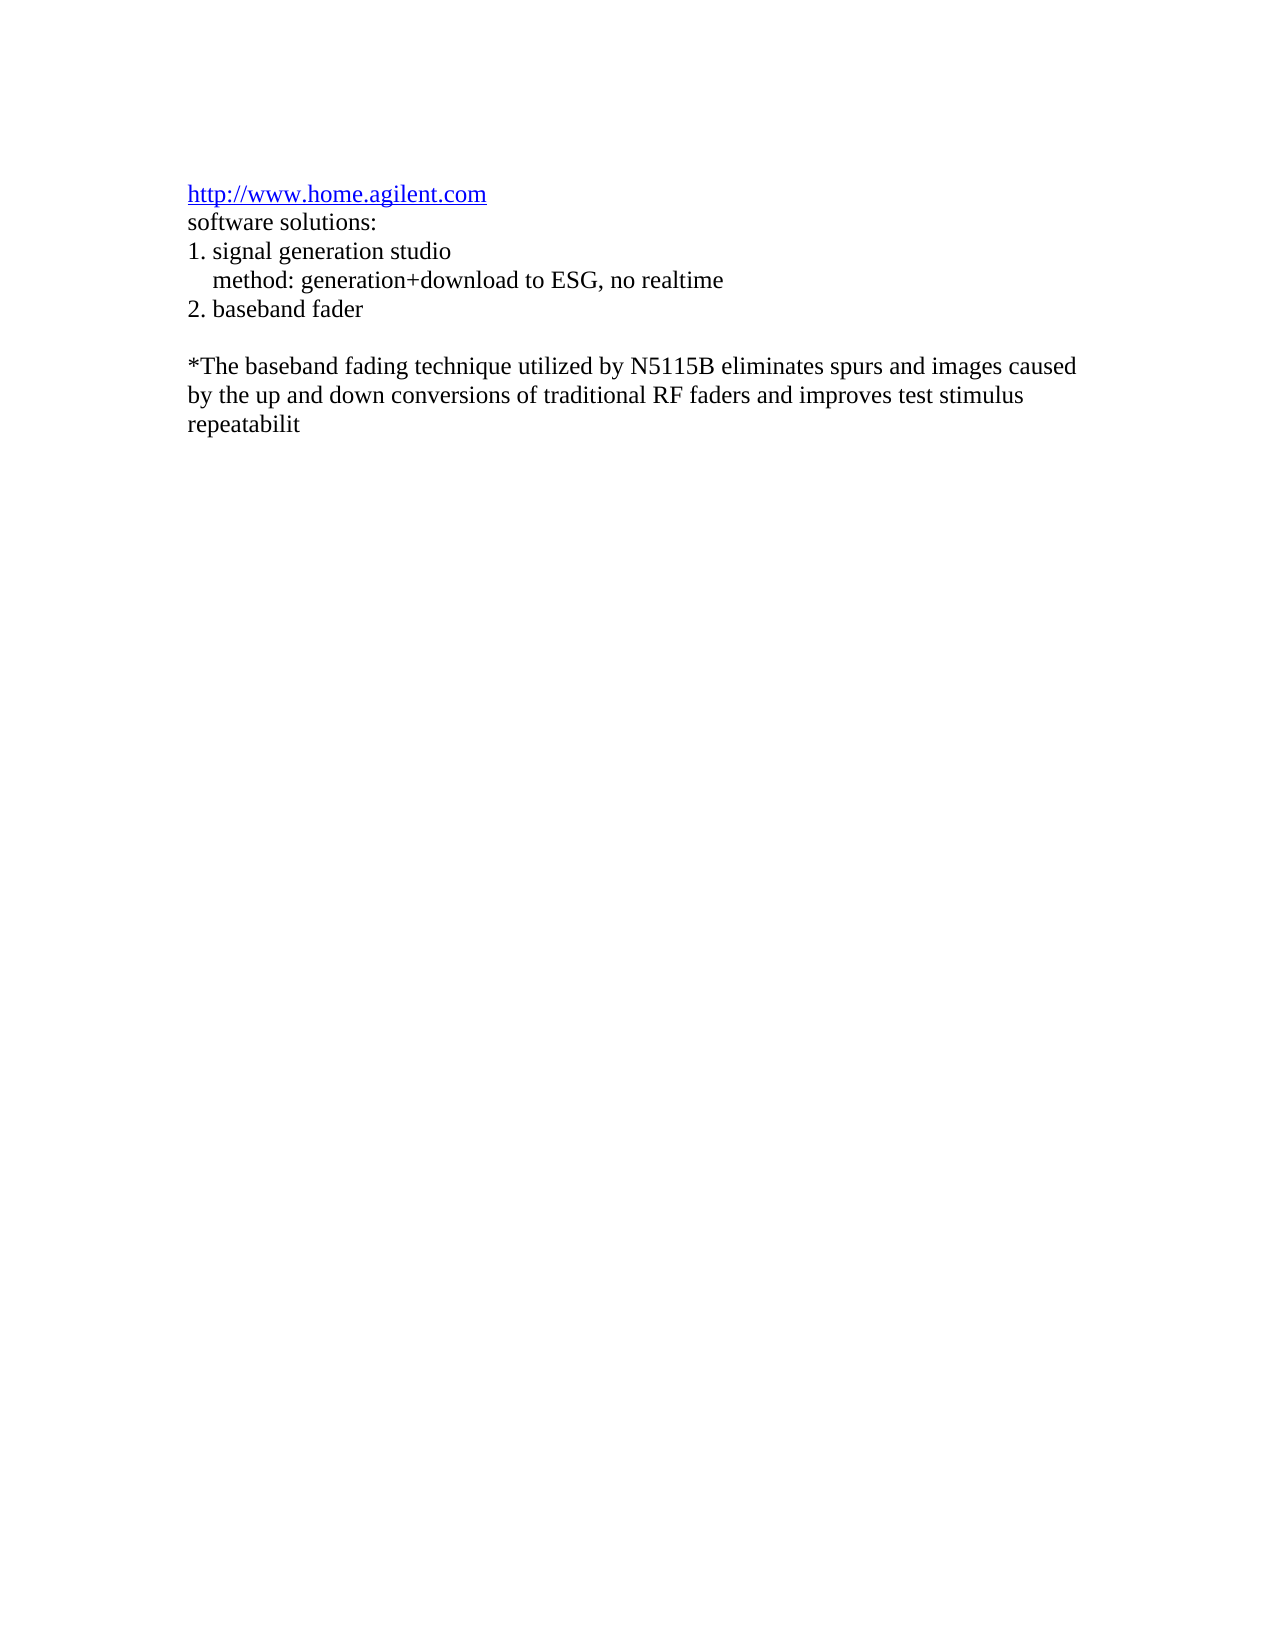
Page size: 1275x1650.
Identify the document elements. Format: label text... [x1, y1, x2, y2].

text 1. signal generation studio [187, 236, 1087, 265]
text software solutions: [187, 207, 1087, 236]
text http://www.home.agilent.com [187, 179, 1087, 207]
text method: generation+download to ESG, no realtime [187, 265, 1087, 294]
text 2. baseband fader [187, 294, 1087, 322]
text *The baseband fading technique utilized by N5115B eliminates spurs and images caused by the up and down conversions of traditional RF faders and improves test stimulus repeatabilit [187, 351, 1087, 437]
